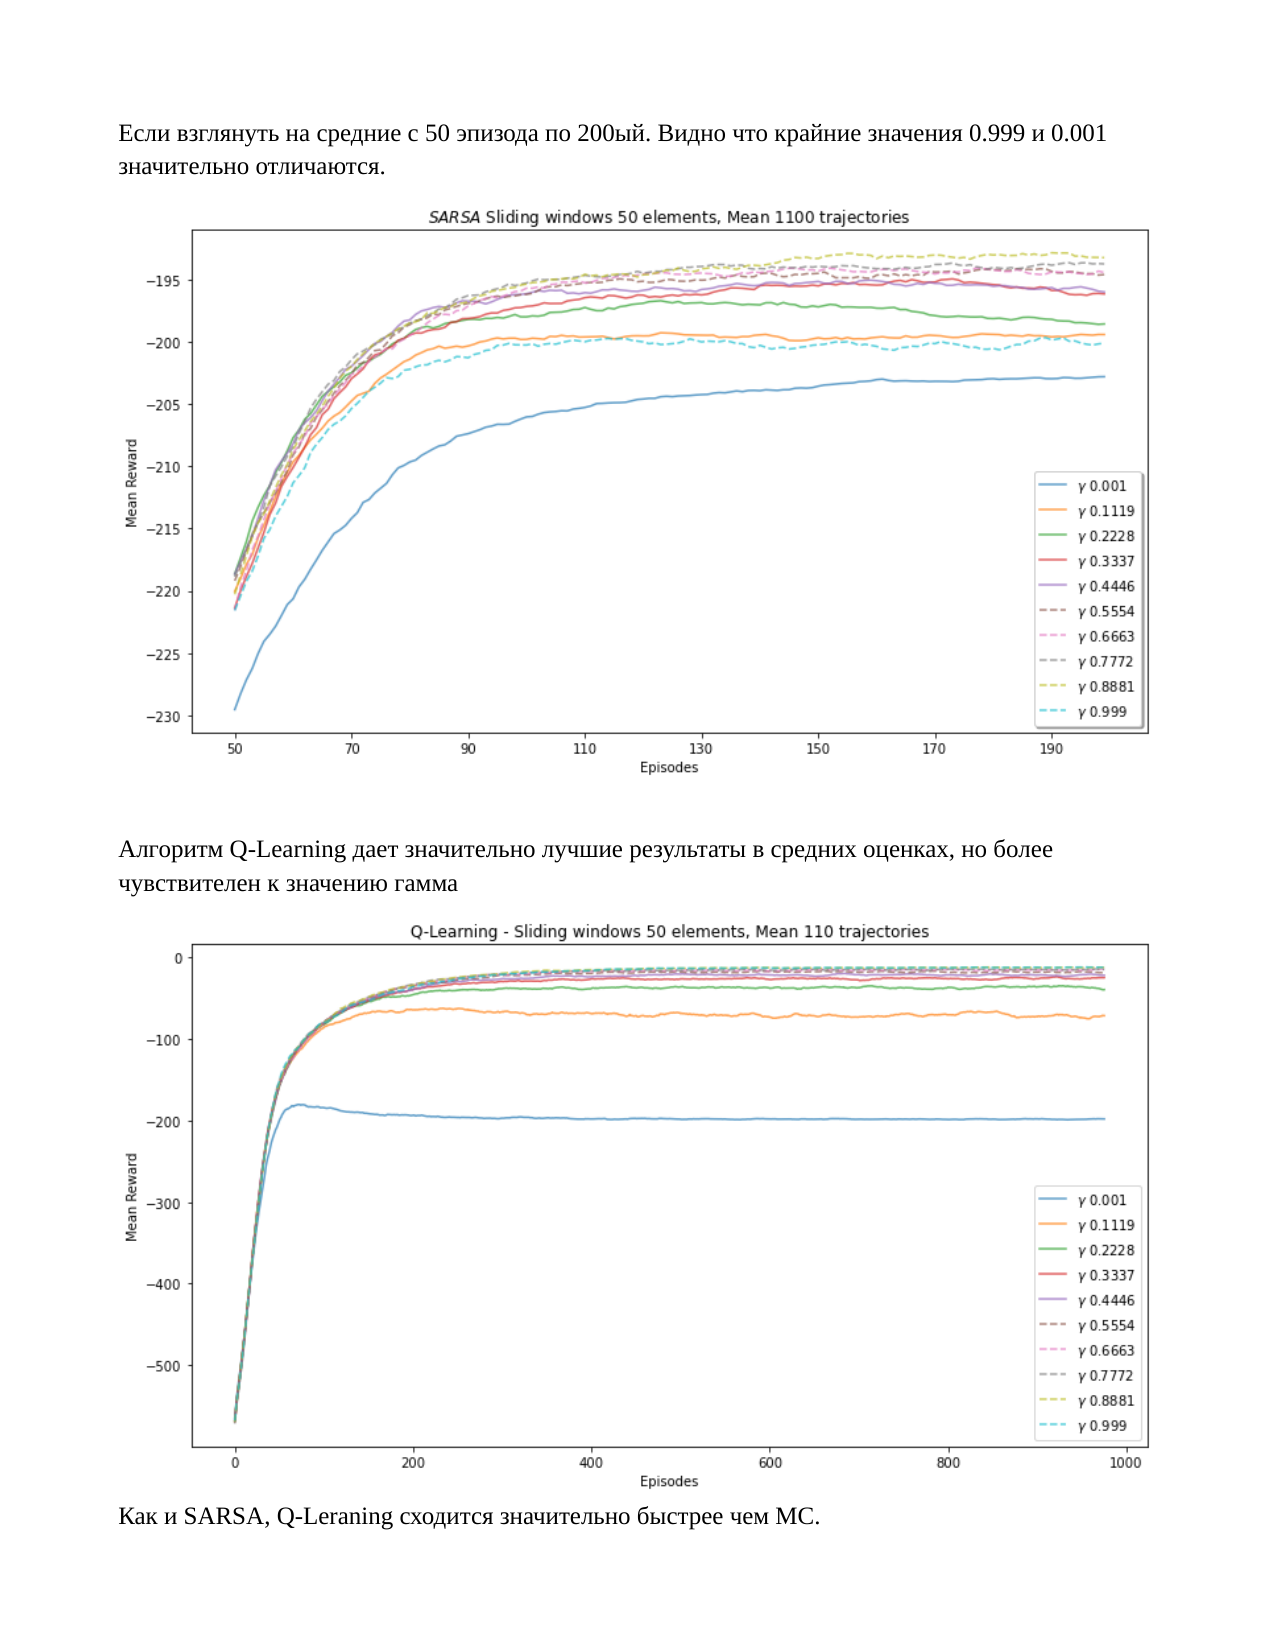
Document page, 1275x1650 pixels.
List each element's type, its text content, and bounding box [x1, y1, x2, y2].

text Если взглянуть на средние с 50 эпизода по 200ый. Видно что крайние значения 0.999 и 0.001 значительно отличаются. [118, 118, 1157, 180]
text Алгоритм Q-Learning дает значительно лучшие результаты в средних оценках, но более чувствителен к значению гамма [118, 834, 1157, 896]
text Как и SARSA, Q-Leraning сходится значительно быстрее чем MC. [118, 1497, 1157, 1529]
picture [118, 915, 1157, 1497]
picture [118, 198, 1157, 783]
